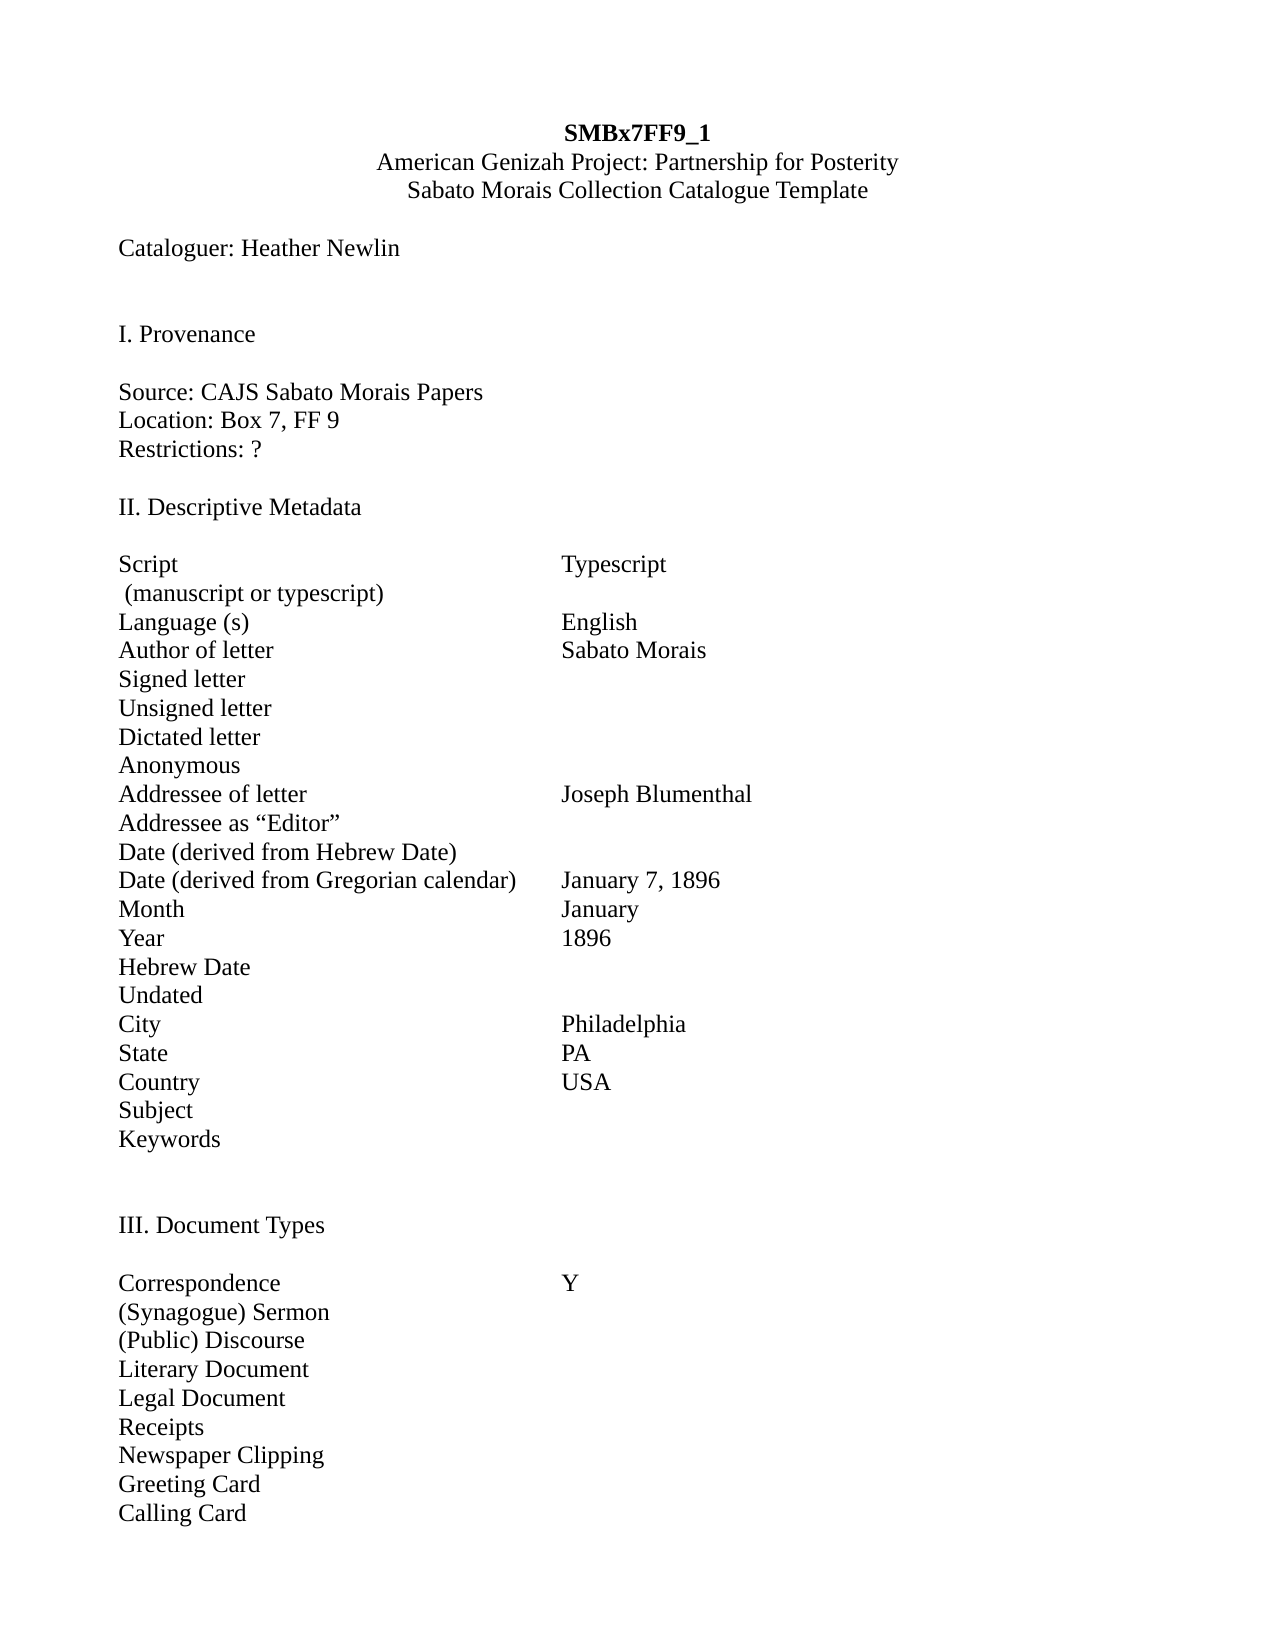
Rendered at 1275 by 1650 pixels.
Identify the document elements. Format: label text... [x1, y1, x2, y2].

text Literary Document [118, 1354, 1157, 1383]
text Legal Document [118, 1383, 1157, 1412]
text Location: Box 7, FF 9 [118, 406, 1157, 434]
text Signed letter [118, 664, 1157, 693]
text Anonymous [118, 751, 1157, 779]
text Newspaper Clipping [118, 1441, 1157, 1469]
text Script Typescript [118, 549, 1157, 578]
text Dictated letter [118, 722, 1157, 751]
text II. Descriptive Metadata [118, 492, 1157, 521]
text City Philadelphia [118, 1009, 1157, 1038]
text (Public) Discourse [118, 1326, 1157, 1354]
text Language (s) English [118, 607, 1157, 636]
text American Genizah Project: Partnership for Posterity [118, 147, 1157, 176]
text Cataloguer: Heather Newlin [118, 233, 1157, 262]
text Month January [118, 894, 1157, 923]
text Calling Card [118, 1498, 1157, 1527]
text Greeting Card [118, 1469, 1157, 1498]
text SMBx7FF9_1 [118, 118, 1157, 147]
text Correspondence Y [118, 1268, 1157, 1297]
text Date (derived from Hebrew Date) [118, 837, 1157, 866]
text Hebrew Date [118, 952, 1157, 981]
text III. Document Types [118, 1211, 1157, 1239]
text Keywords [118, 1124, 1157, 1153]
text Unsigned letter [118, 693, 1157, 722]
text Author of letter Sabato Morais [118, 636, 1157, 664]
text Date (derived from Gregorian calendar) January 7, 1896 [118, 866, 1157, 894]
text Restrictions: ? [118, 434, 1157, 463]
text Source: CAJS Sabato Morais Papers [118, 377, 1157, 406]
text (manuscript or typescript) [118, 578, 1157, 607]
text Undated [118, 981, 1157, 1009]
text I. Provenance [118, 319, 1157, 348]
text Year 1896 [118, 923, 1157, 952]
text Addressee as “Editor” [118, 808, 1157, 837]
text Addressee of letter Joseph Blumenthal [118, 779, 1157, 808]
text Country USA [118, 1067, 1157, 1096]
text (Synagogue) Sermon [118, 1297, 1157, 1326]
text Sabato Morais Collection Catalogue Template [118, 176, 1157, 204]
text Receipts [118, 1412, 1157, 1441]
text Subject [118, 1096, 1157, 1124]
text State PA [118, 1038, 1157, 1067]
